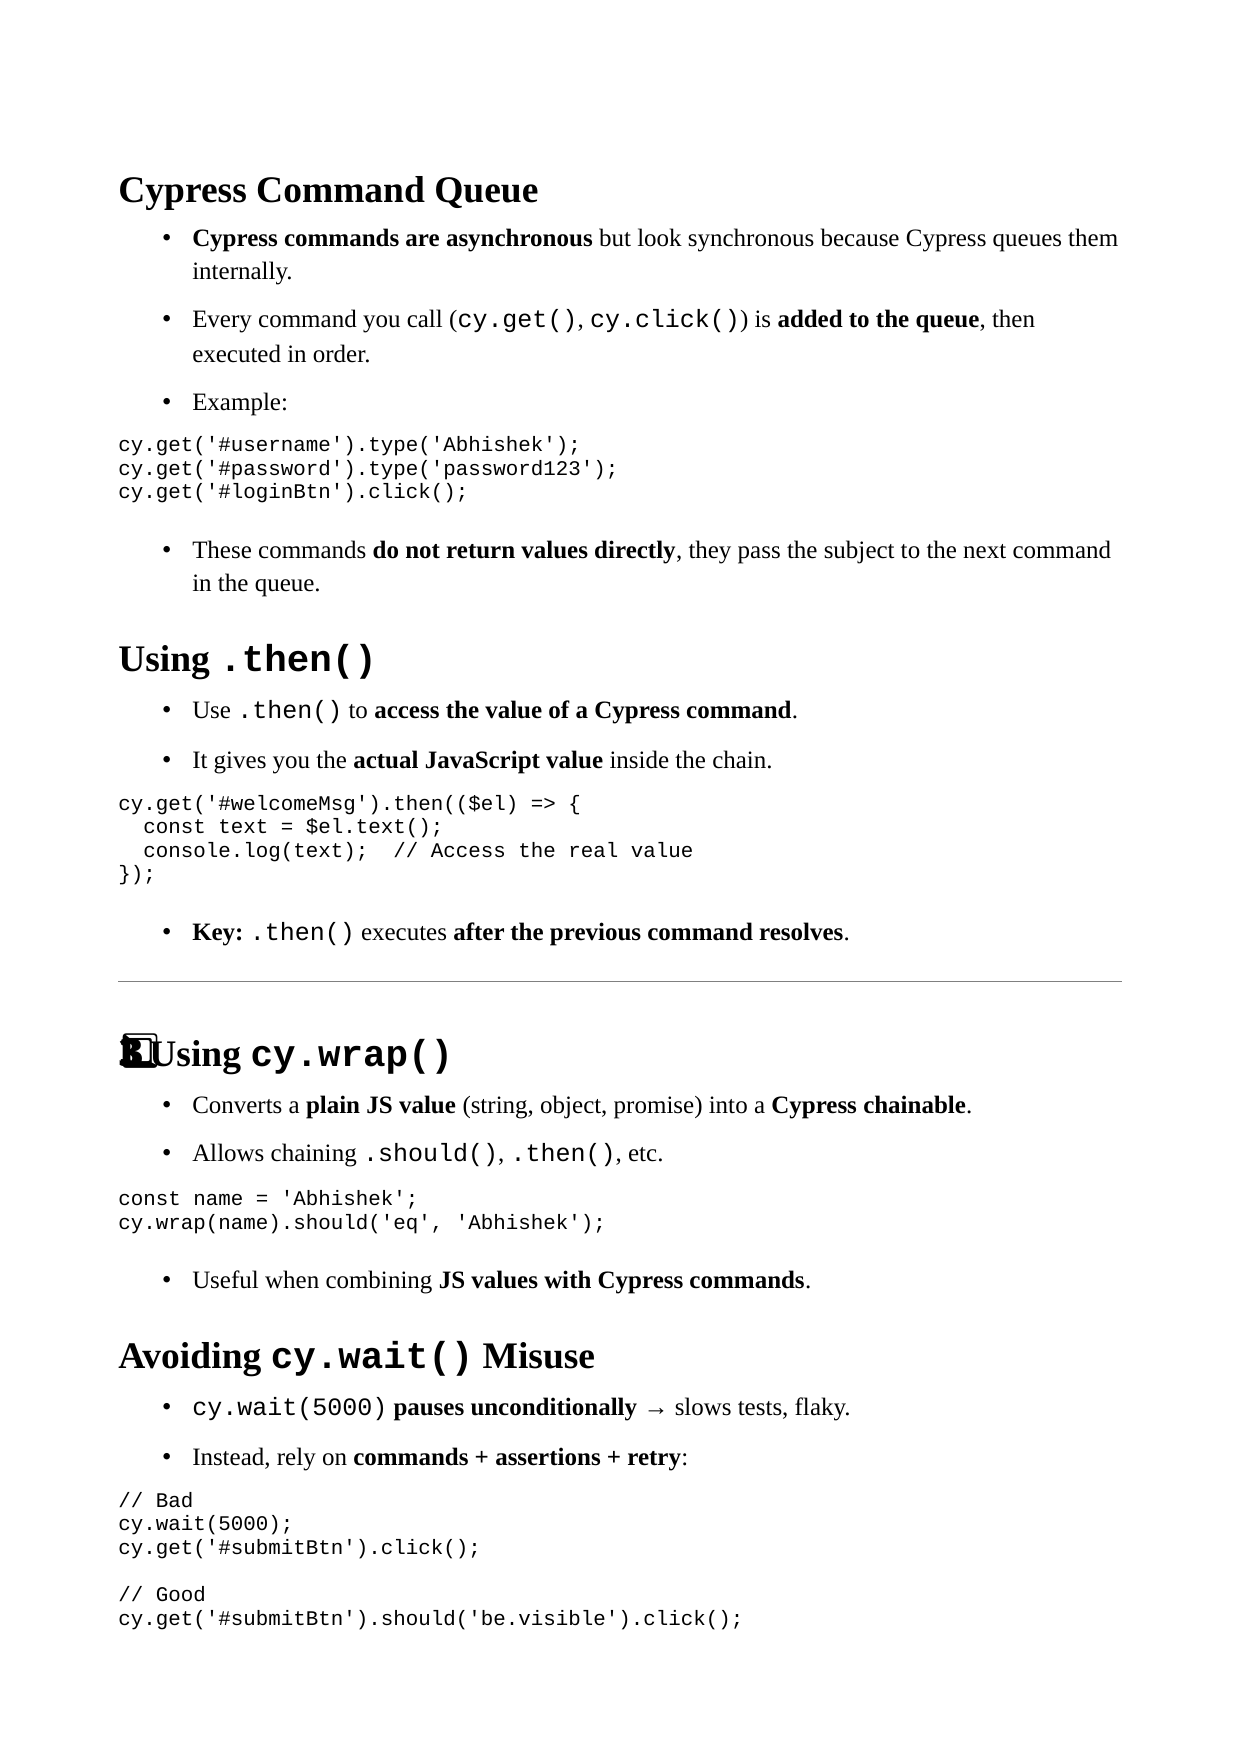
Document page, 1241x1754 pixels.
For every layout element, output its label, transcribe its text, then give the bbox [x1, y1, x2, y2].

list Example: [162, 387, 1122, 415]
subtitle Using .then() [118, 636, 1122, 682]
text // Bad [118, 1489, 1122, 1513]
text cy.get('#welcomeMsg').then(($el) => { [118, 792, 1122, 816]
text }); [118, 863, 1122, 887]
list These commands do not return values directly, they pass the subject to the next command in the queue. [162, 535, 1122, 596]
text cy.wait(5000); [118, 1513, 1122, 1537]
text const text = $el.text(); [118, 816, 1122, 840]
text cy.wrap(name).should('eq', 'Abhishek'); [118, 1212, 1122, 1235]
subtitle Avoiding cy.wait() Misuse [118, 1333, 1122, 1379]
text cy.get('#submitBtn').should('be.visible').click(); [118, 1608, 1122, 1631]
list Key: .then() executes after the previous command resolves. [162, 917, 1122, 947]
list Instead, rely on commands + assertions + retry: [162, 1442, 1122, 1471]
text // Good [118, 1584, 1122, 1608]
text cy.get('#username').type('Abhishek'); [118, 434, 1122, 458]
text cy.get('#loginBtn').click(); [118, 482, 1122, 505]
list It gives you the actual JavaScript value inside the chain. [162, 745, 1122, 774]
list Every command you call (cy.get(), cy.click()) is added to the queue, then executed in order. [162, 304, 1122, 368]
text const name = 'Abhishek'; [118, 1188, 1122, 1212]
list Converts a plain JS value (string, object, promise) into a Cypress chainable. [162, 1090, 1122, 1119]
list cy.wait(5000) pauses unconditionally → slows tests, flaky. [162, 1392, 1122, 1423]
subtitle 3️⃣ Using cy.wrap() [118, 1032, 1122, 1078]
subtitle Cypress Command Queue [118, 168, 1122, 211]
list Use .then() to access the value of a Cypress command. [162, 695, 1122, 726]
list Useful when combining JS values with Cypress commands. [162, 1265, 1122, 1293]
list Cypress commands are asynchronous but look synchronous because Cypress queues them internally. [162, 223, 1122, 285]
text cy.get('#submitBtn').click(); [118, 1537, 1122, 1561]
list Allows chaining .should(), .then(), etc. [162, 1138, 1122, 1169]
text console.log(text); // Access the real value [118, 840, 1122, 863]
text cy.get('#password').type('password123'); [118, 458, 1122, 482]
